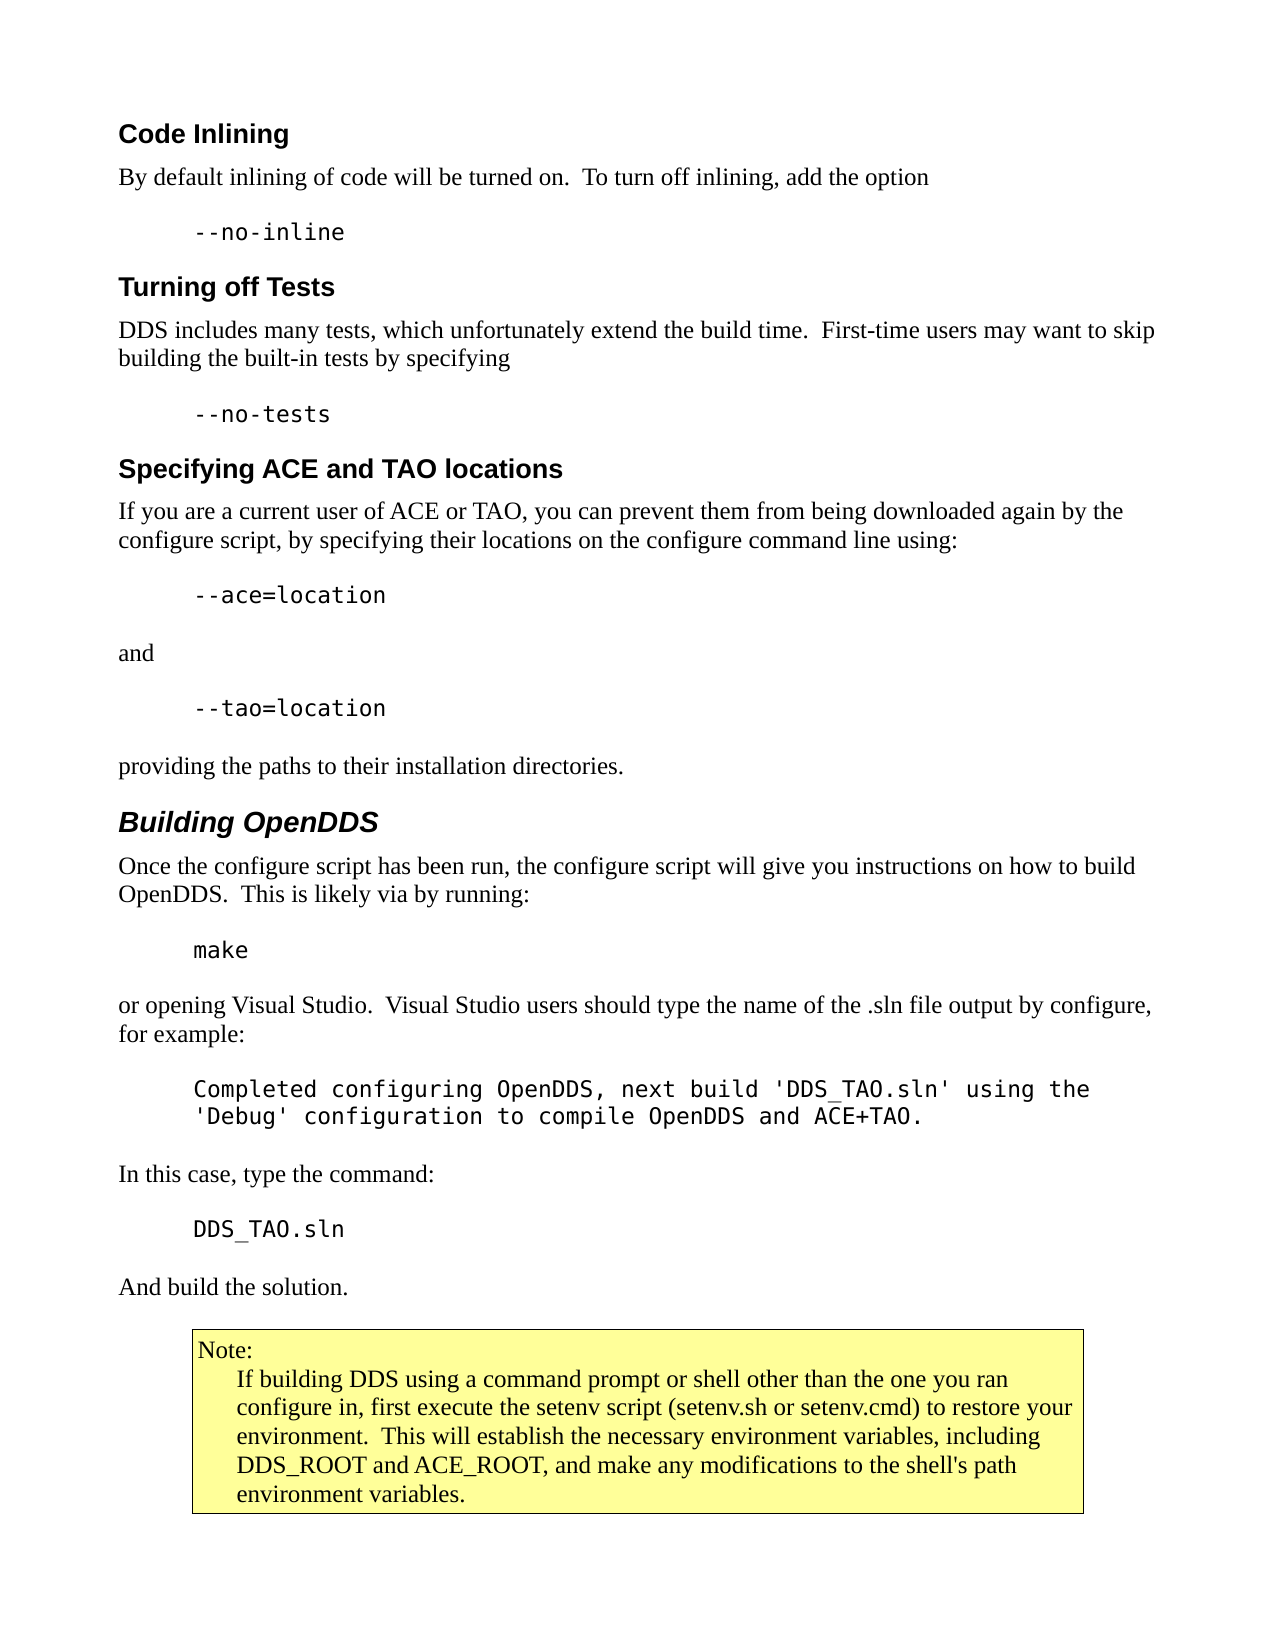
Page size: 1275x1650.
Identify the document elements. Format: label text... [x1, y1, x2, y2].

text providing the paths to their installation directories. [118, 751, 1157, 780]
text --no-inline [193, 219, 1157, 246]
text --no-tests [193, 401, 1157, 428]
text Once the configure script has been run, the configure script will give you instructions on how to build OpenDDS. This is likely via by running: [118, 851, 1157, 908]
text Completed configuring OpenDDS, next build 'DDS_TAO.sln' using the 'Debug' configuration to compile OpenDDS and ACE+TAO. [193, 1077, 1157, 1130]
subtitle Building OpenDDS [118, 805, 1157, 838]
table_header Note: If building DDS using a command prompt or shell other than the one you ran configure in, first execute the setenv script (setenv.sh or setenv.cmd) to restore your environment. This will establish the necessary environment variables, including DDS_ROOT and ACE_ROOT, and make any modifications to the shell's path environment variables. [193, 1330, 1083, 1513]
text or opening Visual Studio. Visual Studio users should type the name of the .sln file output by configure, for example: [118, 990, 1157, 1048]
text DDS_TAO.sln [193, 1216, 1157, 1243]
text --tao=location [193, 696, 1157, 722]
subtitle Turning off Tests [118, 271, 1157, 302]
text DDS includes many tests, which unfortunately extend the build time. First-time users may want to skip building the built-in tests by specifying [118, 315, 1157, 372]
subtitle Specifying ACE and TAO locations [118, 453, 1157, 484]
text If you are a current user of ACE or TAO, you can prevent them from being downloaded again by the configure script, by specifying their locations on the configure command line using: [118, 496, 1157, 554]
text By default inlining of code will be turned on. To turn off inlining, add the option [118, 162, 1157, 191]
text In this case, type the command: [118, 1159, 1157, 1187]
text make [193, 937, 1157, 964]
text and [118, 638, 1157, 667]
subtitle Code Inlining [118, 118, 1157, 149]
text --ace=location [193, 583, 1157, 609]
text And build the solution. [118, 1272, 1157, 1300]
